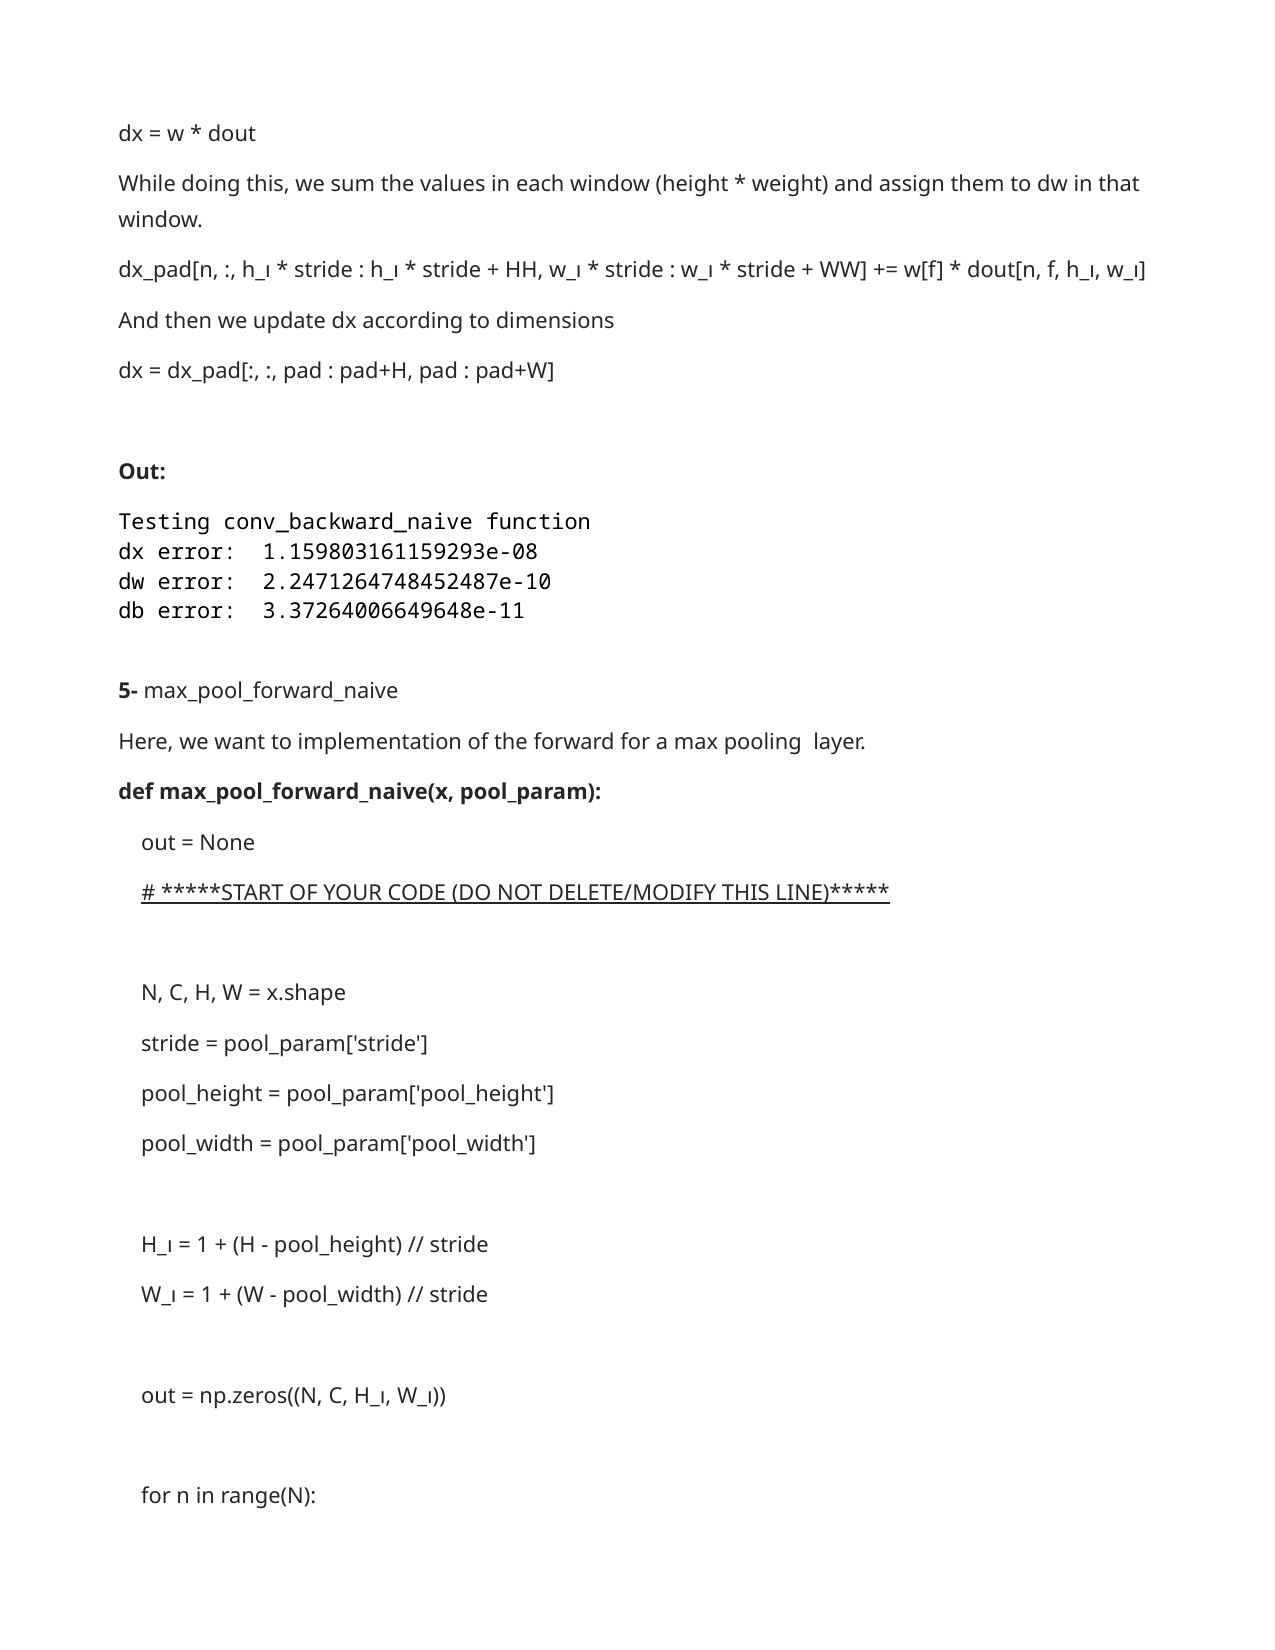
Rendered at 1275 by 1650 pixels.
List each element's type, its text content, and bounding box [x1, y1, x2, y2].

text And then we update dx according to dimensions [118, 305, 1157, 334]
text Testing conv_backward_naive function [118, 506, 1157, 536]
text dx error: 1.159803161159293e-08 [118, 536, 1157, 566]
text 5- max_pool_forward_naive [118, 676, 1157, 705]
text # *****START OF YOUR CODE (DO NOT DELETE/MODIFY THIS LINE)***** [118, 877, 1157, 907]
text db error: 3.37264006649648e-11 [118, 595, 1157, 625]
text out = np.zeros((N, C, H_ı, W_ı)) [118, 1380, 1157, 1410]
text While doing this, we sum the values in each window (height * weight) and assign them to dw in that window. [118, 168, 1157, 234]
text stride = pool_param['stride'] [118, 1028, 1157, 1057]
text dw error: 2.2471264748452487e-10 [118, 566, 1157, 595]
text pool_height = pool_param['pool_height'] [118, 1078, 1157, 1108]
text dx = w * dout [118, 118, 1157, 148]
text for n in range(N): [118, 1481, 1157, 1510]
text Here, we want to implementation of the forward for a max pooling layer. [118, 726, 1157, 756]
text pool_width = pool_param['pool_width'] [118, 1128, 1157, 1158]
text dx = dx_pad[:, :, pad : pad+H, pad : pad+W] [118, 355, 1157, 385]
text N, C, H, W = x.shape [118, 977, 1157, 1007]
text Out: [118, 456, 1157, 486]
text def max_pool_forward_naive(x, pool_param): [118, 776, 1157, 806]
text H_ı = 1 + (H - pool_height) // stride [118, 1229, 1157, 1259]
text out = None [118, 826, 1157, 856]
text W_ı = 1 + (W - pool_width) // stride [118, 1279, 1157, 1309]
text dx_pad[n, :, h_ı * stride : h_ı * stride + HH, w_ı * stride : w_ı * stride + WW] += w[f] * dout[n, f, h_ı, w_ı] [118, 254, 1157, 284]
